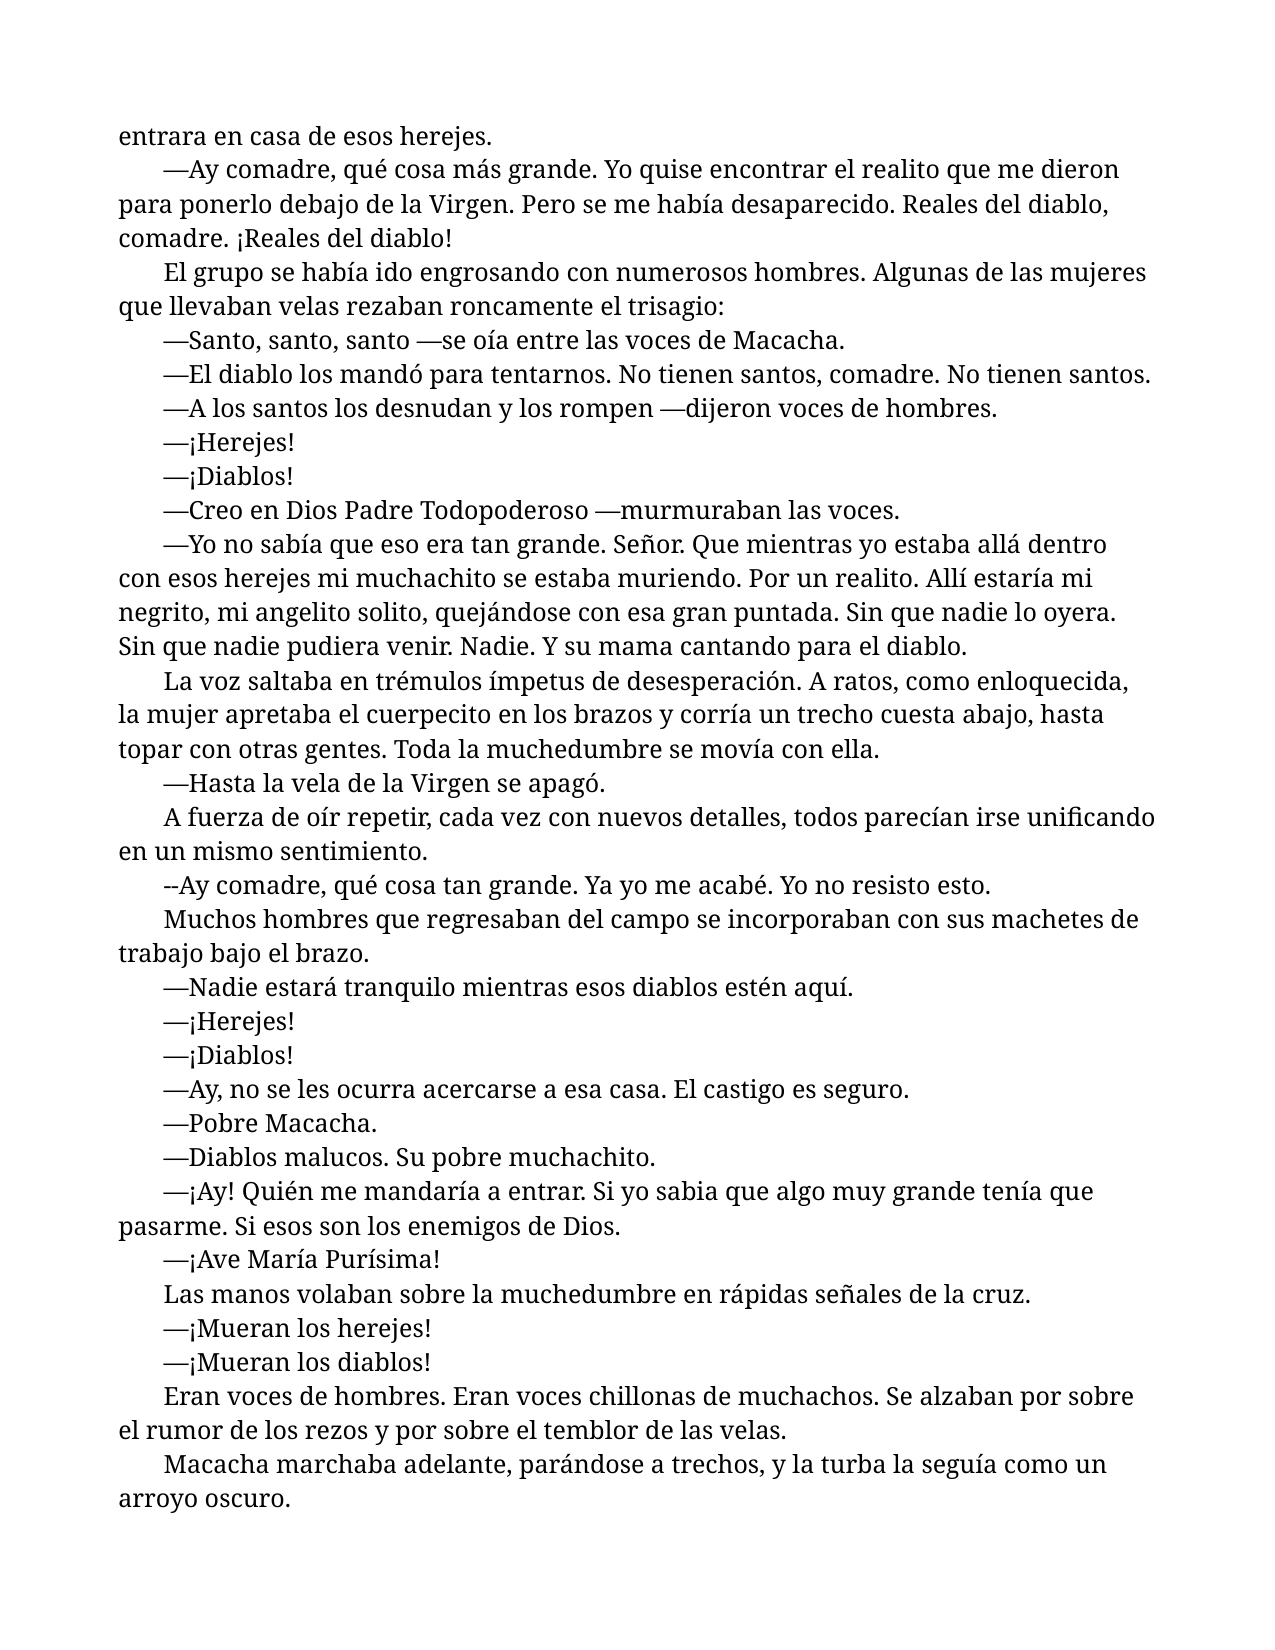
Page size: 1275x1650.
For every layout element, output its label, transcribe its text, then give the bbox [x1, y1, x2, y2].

text entrara en casa de esos herejes. —Ay comadre, qué cosa más grande. Yo quise encontrar el realito que me dieron para ponerlo debajo de la Virgen. Pero se me había desaparecido. Reales del diablo, comadre. ¡Reales del diablo! El grupo se había ido engrosando con numerosos hombres. Algunas de las mujeres que llevaban velas rezaban roncamente el trisagio: —Santo, santo, santo —se oía entre las voces de Macacha. —El diablo los mandó para tentarnos. No tienen santos, comadre. No tienen santos. —A los santos los desnudan y los rompen —dijeron voces de hombres. —¡Herejes! —¡Diablos! —Creo en Dios Padre Todopoderoso —murmuraban las voces. —Yo no sabía que eso era tan grande. Señor. Que mientras yo estaba allá dentro con esos herejes mi muchachito se estaba muriendo. Por un realito. Allí estaría mi negrito, mi angelito solito, quejándose con esa gran puntada. Sin que nadie lo oyera. Sin que nadie pudiera venir. Nadie. Y su mama cantando para el diablo. La voz saltaba en trémulos ímpetus de desesperación. A ratos, como enloquecida, la mujer apretaba el cuerpecito en los brazos y corría un trecho cuesta abajo, hasta topar con otras gentes. Toda la muchedumbre se movía con ella. —Hasta la vela de la Virgen se apagó. A fuerza de oír repetir, cada vez con nuevos detalles, todos parecían irse unificando en un mismo sentimiento. --Ay comadre, qué cosa tan grande. Ya yo me acabé. Yo no resisto esto. Muchos hombres que regresaban del campo se incorporaban con sus machetes de trabajo bajo el brazo. —Nadie estará tranquilo mientras esos diablos estén aquí. —¡Herejes! —¡Diablos! —Ay, no se les ocurra acercarse a esa casa. El castigo es seguro. —Pobre Macacha. —Diablos malucos. Su pobre muchachito. —¡Ay! Quién me mandaría a entrar. Si yo sabia que algo muy grande tenía que pasarme. Si esos son los enemigos de Dios. —¡Ave María Purísima! Las manos volaban sobre la muchedumbre en rápidas señales de la cruz. —¡Mueran los herejes! —¡Mueran los diablos! Eran voces de hombres. Eran voces chillonas de muchachos. Se alzaban por sobre el rumor de los rezos y por sobre el temblor de las velas. Macacha marchaba adelante, parándose a trechos, y la turba la seguía como un arroyo oscuro. [118, 118, 1157, 1515]
